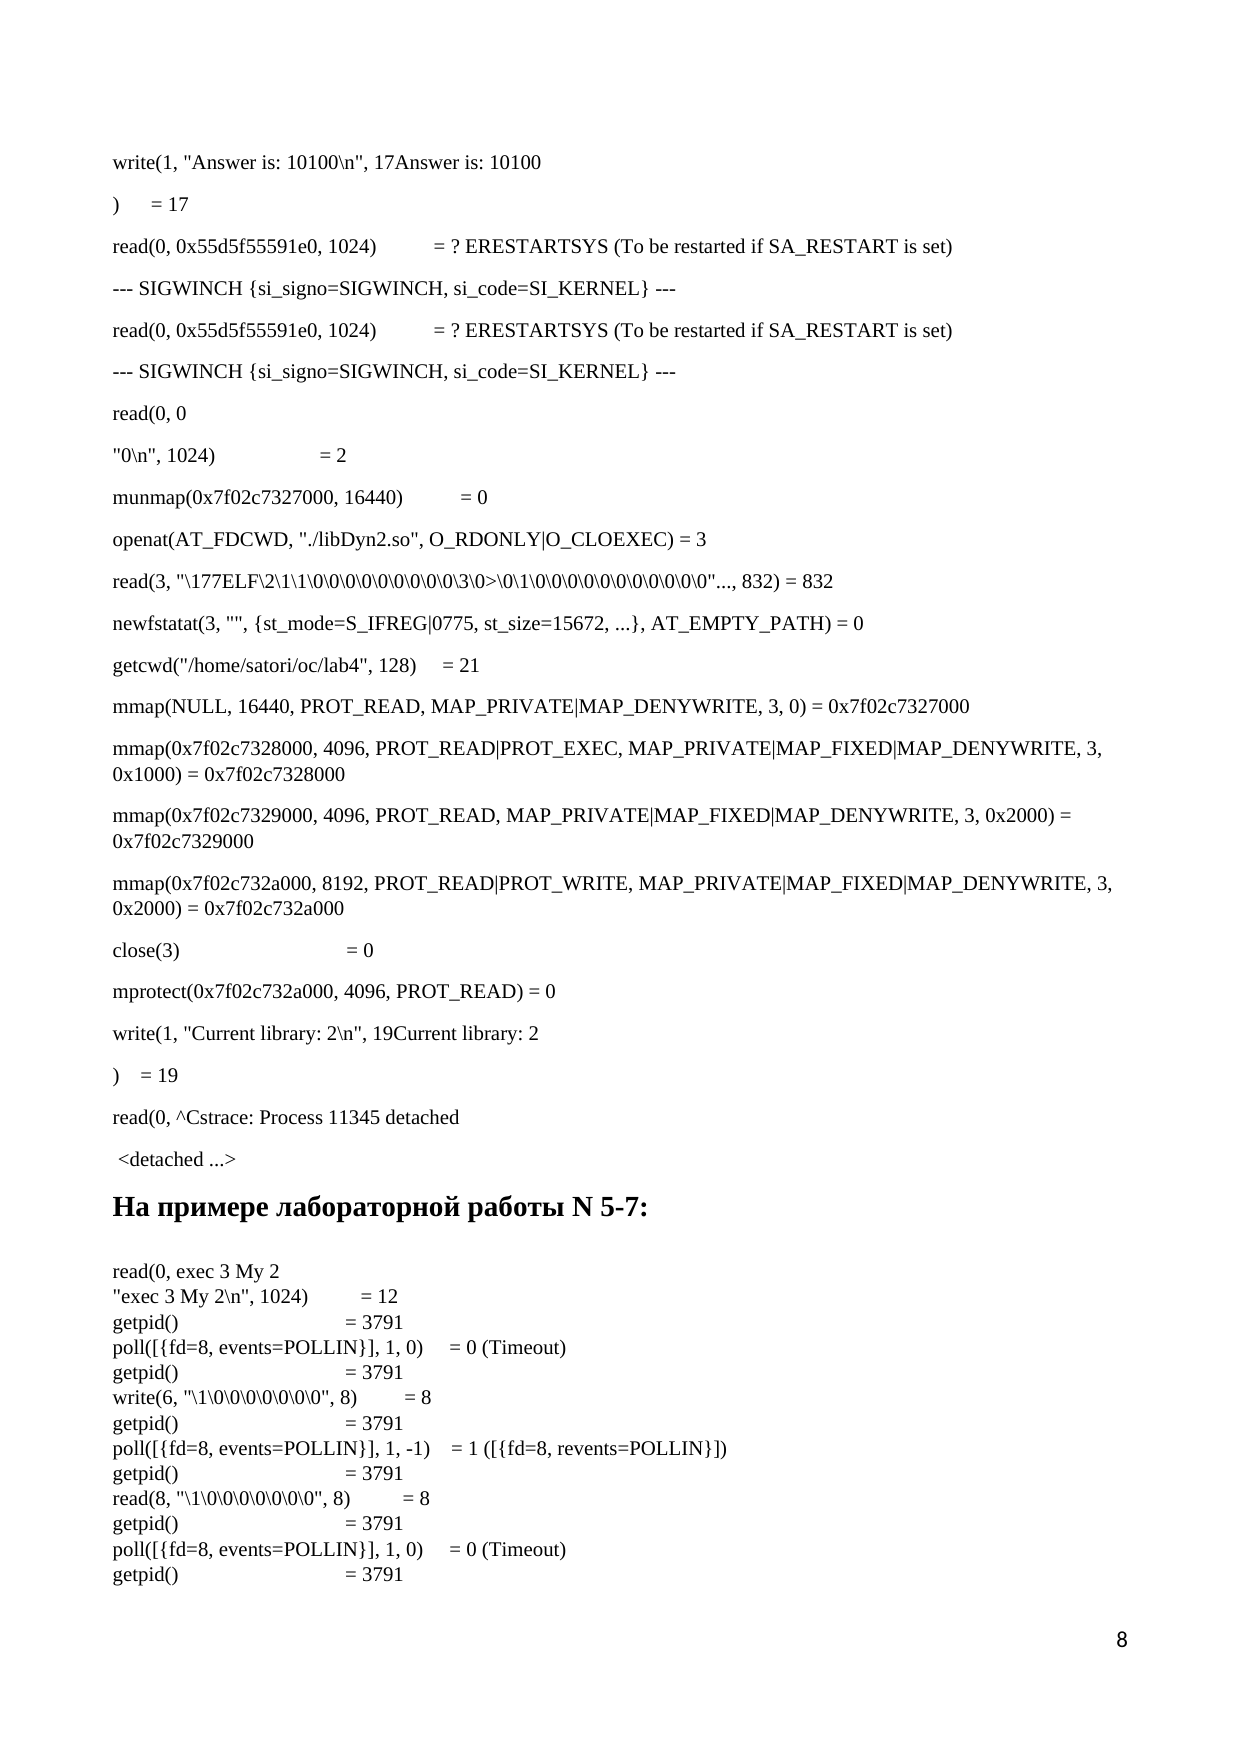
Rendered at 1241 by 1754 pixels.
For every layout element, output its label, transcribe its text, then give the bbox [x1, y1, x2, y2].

text getpid() = 3791 [112, 1360, 1128, 1384]
text getcwd("/home/satori/oc/lab4", 128) = 21 [112, 652, 1128, 677]
text mmap(0x7f02c7328000, 4096, PROT_READ|PROT_EXEC, MAP_PRIVATE|MAP_FIXED|MAP_DENYWRITE, 3, 0x1000) = 0x7f02c7328000 [112, 736, 1128, 786]
text ) = 19 [112, 1063, 1128, 1087]
text write(6, "\1\0\0\0\0\0\0\0", 8) = 8 [112, 1385, 1128, 1409]
text newfstatat(3, "", {st_mode=S_IFREG|0775, st_size=15672, ...}, AT_EMPTY_PATH) = 0 [112, 611, 1128, 635]
text read(0, 0 [112, 401, 1128, 425]
text poll([{fd=8, events=POLLIN}], 1, 0) = 0 (Timeout) [112, 1335, 1128, 1359]
text getpid() = 3791 [112, 1511, 1128, 1535]
text mprotect(0x7f02c732a000, 4096, PROT_READ) = 0 [112, 979, 1128, 1003]
text --- SIGWINCH {si_signo=SIGWINCH, si_code=SI_KERNEL} --- [112, 276, 1128, 300]
text getpid() = 3791 [112, 1309, 1128, 1334]
text read(0, 0x55d5f55591e0, 1024) = ? ERESTARTSYS (To be restarted if SA_RESTART is set) [112, 234, 1128, 258]
text mmap(0x7f02c7329000, 4096, PROT_READ, MAP_PRIVATE|MAP_FIXED|MAP_DENYWRITE, 3, 0x2000) = 0x7f02c7329000 [112, 803, 1128, 853]
text read(0, 0x55d5f55591e0, 1024) = ? ERESTARTSYS (To be restarted if SA_RESTART is set) [112, 317, 1128, 342]
text "0\n", 1024) = 2 [112, 443, 1128, 467]
text --- SIGWINCH {si_signo=SIGWINCH, si_code=SI_KERNEL} --- [112, 359, 1128, 383]
text getpid() = 3791 [112, 1562, 1128, 1586]
text На примере лабораторной работы N 5-7: [112, 1189, 1128, 1222]
text getpid() = 3791 [112, 1410, 1128, 1434]
text poll([{fd=8, events=POLLIN}], 1, 0) = 0 (Timeout) [112, 1536, 1128, 1561]
text read(0, ^Cstrace: Process 11345 detached [112, 1105, 1128, 1129]
text getpid() = 3791 [112, 1461, 1128, 1485]
text read(3, "\177ELF\2\1\1\0\0\0\0\0\0\0\0\0\3\0>\0\1\0\0\0\0\0\0\0\0\0\0\0"..., 832) = 832 [112, 569, 1128, 593]
text write(1, "Answer is: 10100\n", 17Answer is: 10100 [112, 150, 1128, 174]
text "exec 3 My 2\n", 1024) = 12 [112, 1284, 1128, 1308]
text ) = 17 [112, 192, 1128, 216]
text read(8, "\1\0\0\0\0\0\0\0", 8) = 8 [112, 1486, 1128, 1510]
text poll([{fd=8, events=POLLIN}], 1, -1) = 1 ([{fd=8, revents=POLLIN}]) [112, 1436, 1128, 1460]
text <detached ...> [112, 1147, 1128, 1171]
text openat(AT_FDCWD, "./libDyn2.so", O_RDONLY|O_CLOEXEC) = 3 [112, 527, 1128, 551]
text munmap(0x7f02c7327000, 16440) = 0 [112, 485, 1128, 509]
text write(1, "Current library: 2\n", 19Current library: 2 [112, 1021, 1128, 1045]
text mmap(NULL, 16440, PROT_READ, MAP_PRIVATE|MAP_DENYWRITE, 3, 0) = 0x7f02c7327000 [112, 694, 1128, 718]
text read(0, exec 3 My 2 [112, 1259, 1128, 1283]
text close(3) = 0 [112, 937, 1128, 962]
text mmap(0x7f02c732a000, 8192, PROT_READ|PROT_WRITE, MAP_PRIVATE|MAP_FIXED|MAP_DENYWRITE, 3, 0x2000) = 0x7f02c732a000 [112, 870, 1128, 920]
